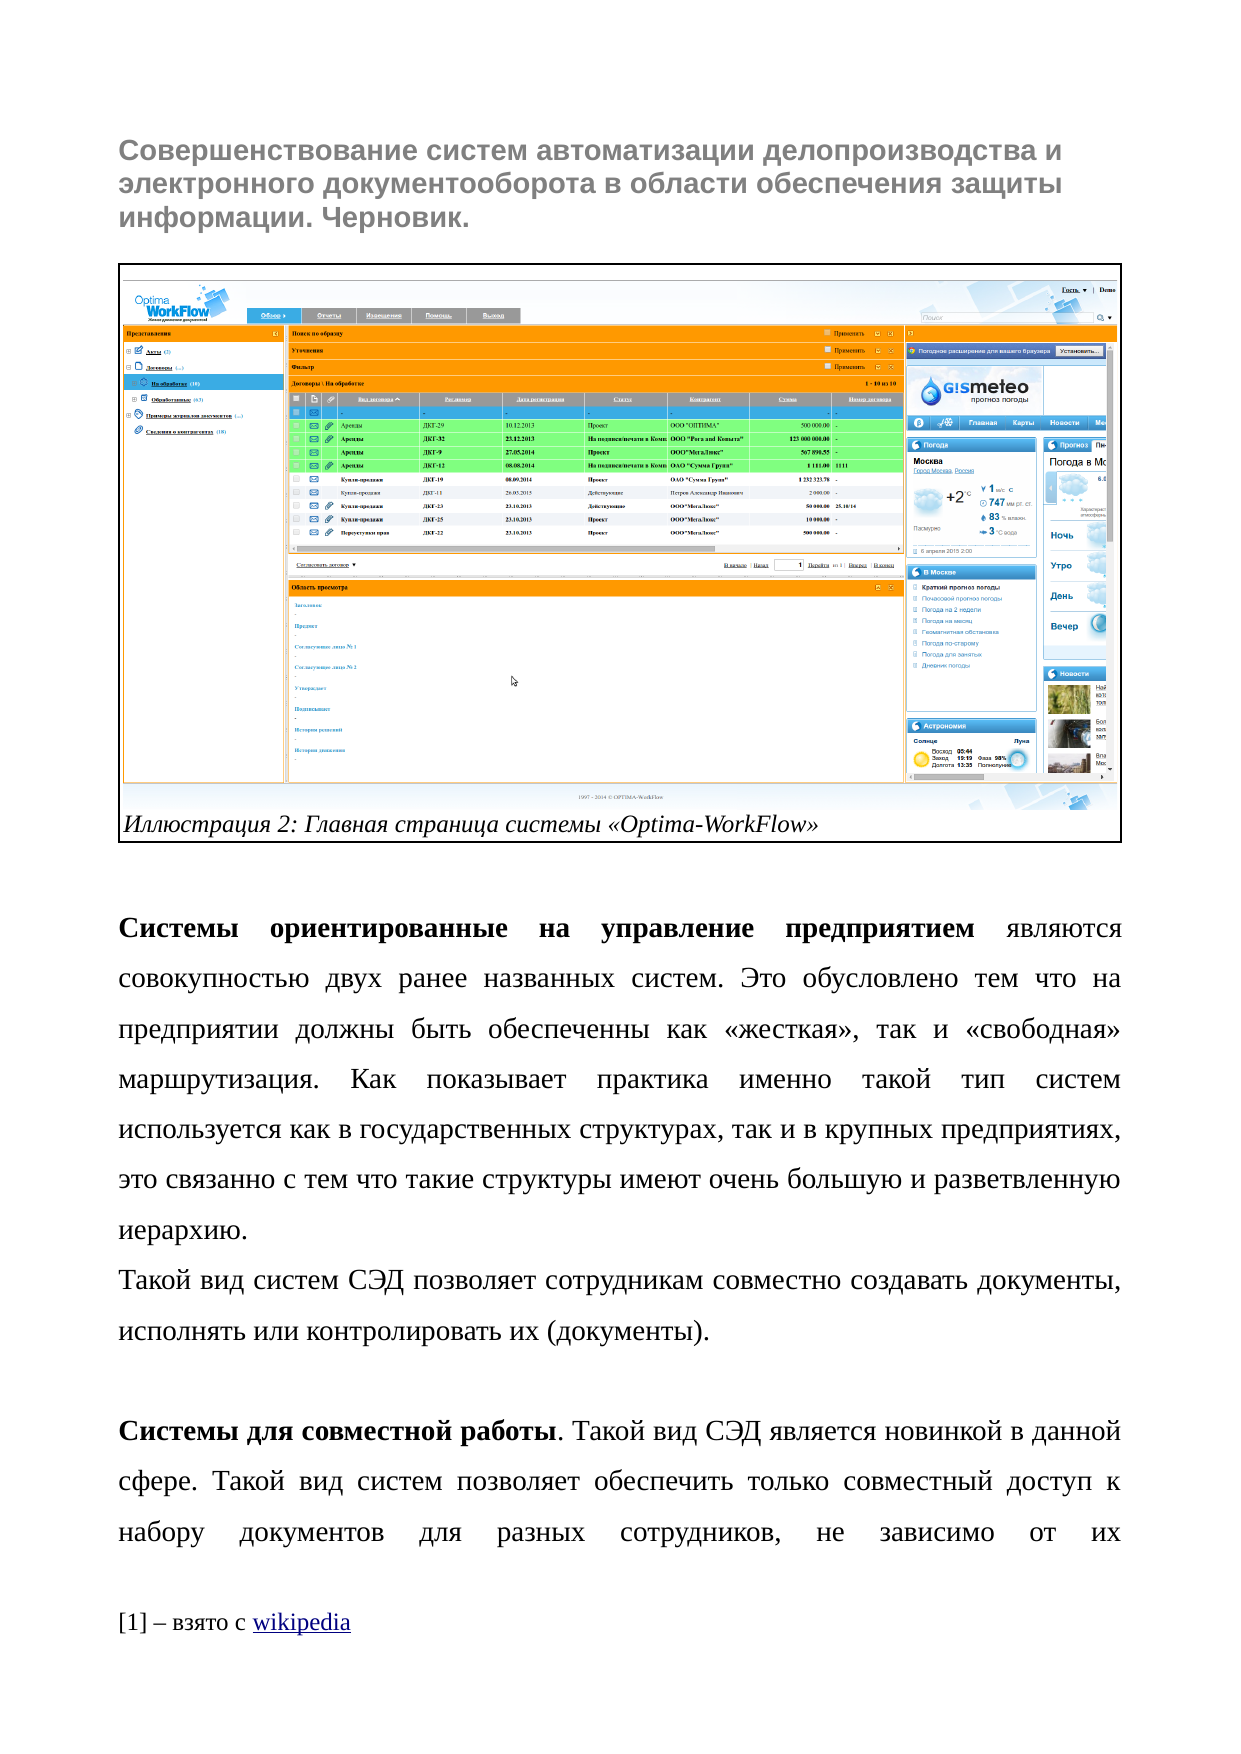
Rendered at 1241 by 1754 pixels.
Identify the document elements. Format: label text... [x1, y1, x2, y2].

text Такой вид систем СЭД позволяет сотрудникам совместно создавать документы, исполнять или контролировать их (документы). [118, 1262, 1122, 1346]
picture [123, 280, 1118, 810]
text Системы ориентированные на управление предприятием являются совокупностью двух ранее названных систем. Это обусловлено тем что на предприятии должны быть обеспеченны как «жесткая», так и «свободная» маршрутизация. Как показывает практика именно такой тип систем используется как в государственных структурах, так и в крупных предприятиях, это связанно с тем что такие структуры имеют очень большую и разветвленную иерархию. [118, 910, 1122, 1246]
text Системы для совместной работы. Такой вид СЭД является новинкой в данной сфере. Такой вид систем позволяет обеспечить только совместный доступ к набору документов для разных сотрудников, не зависимо от их [118, 1413, 1122, 1547]
text Иллюстрация 2: Главная страница системы «Optima-WorkFlow» [123, 810, 1117, 838]
